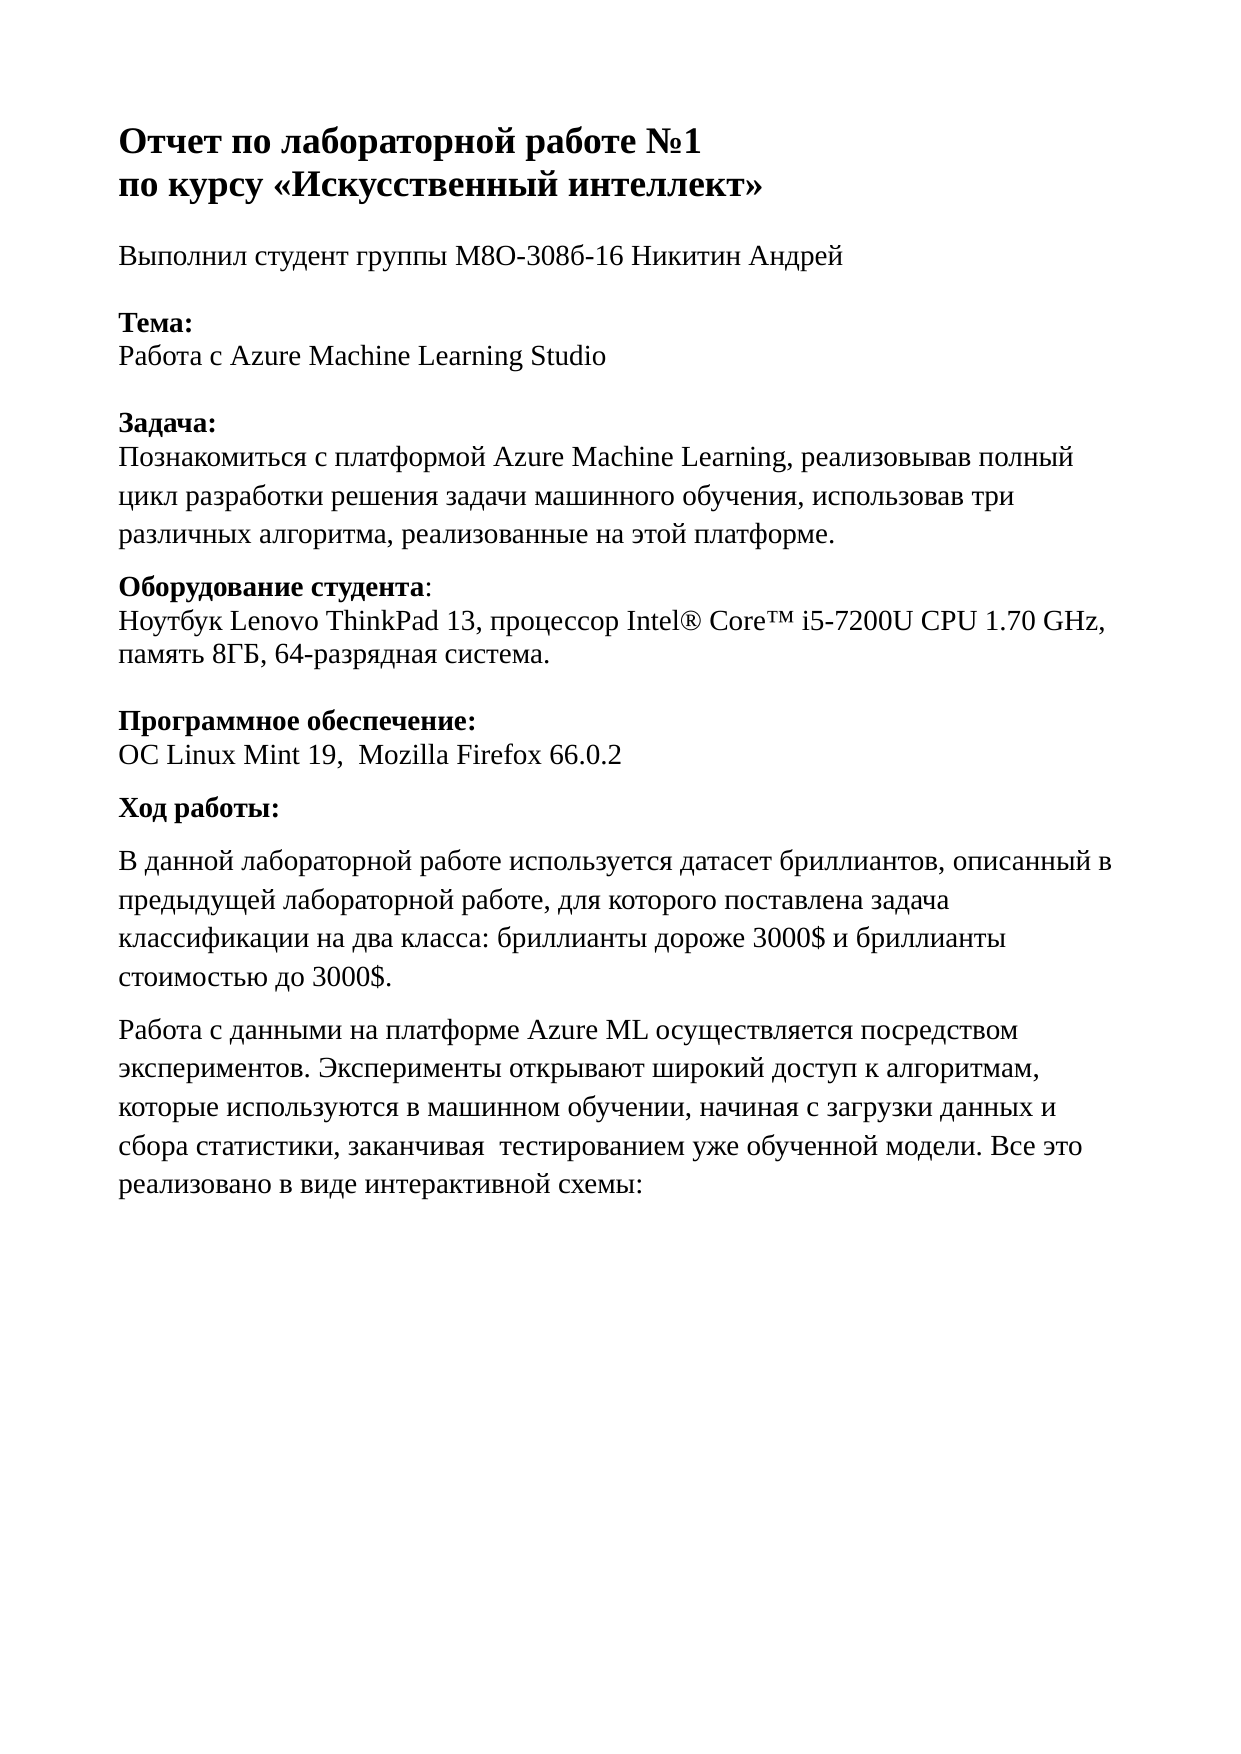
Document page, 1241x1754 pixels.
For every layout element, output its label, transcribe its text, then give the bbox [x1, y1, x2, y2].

text Познакомиться с платформой Azure Machine Learning, реализовывав полный цикл разработки решения задачи машинного обучения, использовав три различных алгоритма, реализованные на этой платформе. [118, 439, 1122, 550]
text Тема: [118, 305, 1122, 338]
text Выполнил студент группы М8О-308б-16 Никитин Андрей [118, 238, 1122, 271]
text по курсу «Искусственный интеллект» [118, 161, 1122, 204]
text Работа с Azure Machine Learning Studio [118, 338, 1122, 372]
text Оборудование студента: [118, 569, 1122, 603]
text Работа с данными на платформе Azure ML осуществляется посредством экспериментов. Эксперименты открывают широкий доступ к алгоритмам, которые используются в машинном обучении, начиная с загрузки данных и сбора статистики, заканчивая тестированием уже обученной модели. Все это реализовано в виде интерактивной схемы: [118, 1012, 1122, 1200]
text Ход работы: [118, 790, 1122, 824]
text Задача: [118, 406, 1122, 439]
text В данной лабораторной работе используется датасет бриллиантов, описанный в предыдущей лабораторной работе, для которого поставлена задача классификации на два класса: бриллианты дороже 3000$ и бриллианты стоимостью до 3000$. [118, 843, 1122, 992]
text Ноутбук Lenovo ThinkPad 13, процессор Intel® Core™ i5-7200U CPU 1.70 GHz, память 8ГБ, 64-разрядная система. [118, 603, 1122, 670]
text Отчет по лабораторной работе №1 [118, 118, 1122, 161]
text ОС Linux Mint 19, Mozilla Firefox 66.0.2 [118, 737, 1122, 771]
text Программное обеспечение: [118, 703, 1122, 737]
